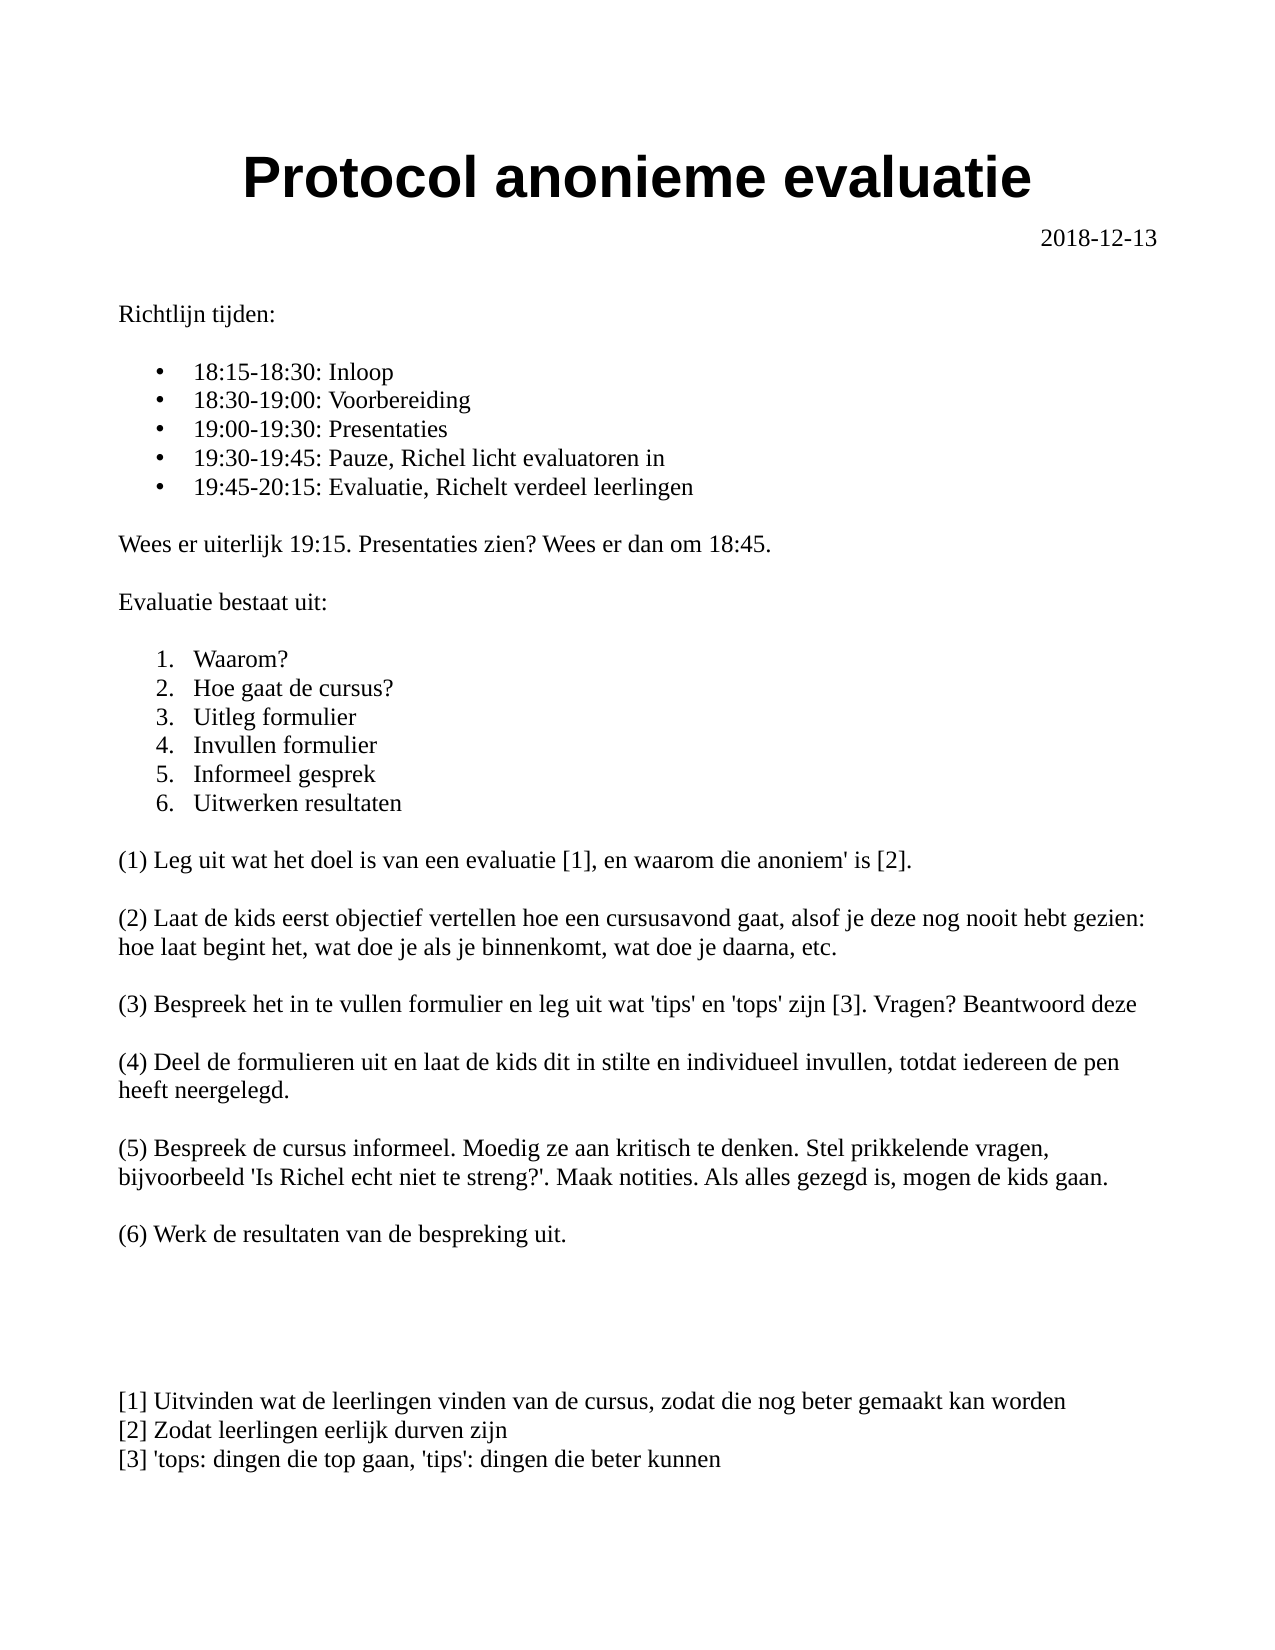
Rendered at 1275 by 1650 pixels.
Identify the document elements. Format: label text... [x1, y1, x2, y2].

list Hoe gaat de cursus? [156, 673, 1157, 702]
text (2) Laat de kids eerst objectief vertellen hoe een cursusavond gaat, alsof je deze nog nooit hebt gezien: hoe laat begint het, wat doe je als je binnenkomt, wat doe je daarna, etc. [118, 903, 1157, 960]
list 18:15-18:30: Inloop [156, 357, 1157, 385]
text Evaluatie bestaat uit: [118, 587, 1157, 615]
text [3] 'tops: dingen die top gaan, 'tips': dingen die beter kunnen [118, 1444, 1157, 1473]
text [2] Zodat leerlingen eerlijk durven zijn [118, 1415, 1157, 1444]
text (5) Bespreek de cursus informeel. Moedig ze aan kritisch te denken. Stel prikkelende vragen, bijvoorbeeld 'Is Richel echt niet te streng?'. Maak notities. Als alles gezegd is, mogen de kids gaan. [118, 1133, 1157, 1190]
text (4) Deel de formulieren uit en laat de kids dit in stilte en individueel invullen, totdat iedereen de pen heeft neergelegd. [118, 1047, 1157, 1104]
list 19:45-20:15: Evaluatie, Richelt verdeel leerlingen [156, 472, 1157, 500]
list Waarom? [156, 644, 1157, 673]
list Invullen formulier [156, 730, 1157, 759]
text (6) Werk de resultaten van de bespreking uit. [118, 1219, 1157, 1248]
list 19:00-19:30: Presentaties [156, 414, 1157, 443]
list Uitleg formulier [156, 702, 1157, 730]
text (1) Leg uit wat het doel is van een evaluatie [1], en waarom die anoniem' is [2]. [118, 845, 1157, 874]
title Protocol anonieme evaluatie [118, 143, 1157, 210]
list Informeel gesprek [156, 759, 1157, 788]
list 18:30-19:00: Voorbereiding [156, 385, 1157, 414]
text Richtlijn tijden: [118, 299, 1157, 328]
text 2018-12-13 [118, 223, 1157, 251]
list Uitwerken resultaten [156, 788, 1157, 817]
list 19:30-19:45: Pauze, Richel licht evaluatoren in [156, 443, 1157, 472]
text Wees er uiterlijk 19:15. Presentaties zien? Wees er dan om 18:45. [118, 529, 1157, 558]
text [1] Uitvinden wat de leerlingen vinden van de cursus, zodat die nog beter gemaakt kan worden [118, 1386, 1157, 1415]
text (3) Bespreek het in te vullen formulier en leg uit wat 'tips' en 'tops' zijn [3]. Vragen? Beantwoord deze [118, 989, 1157, 1018]
